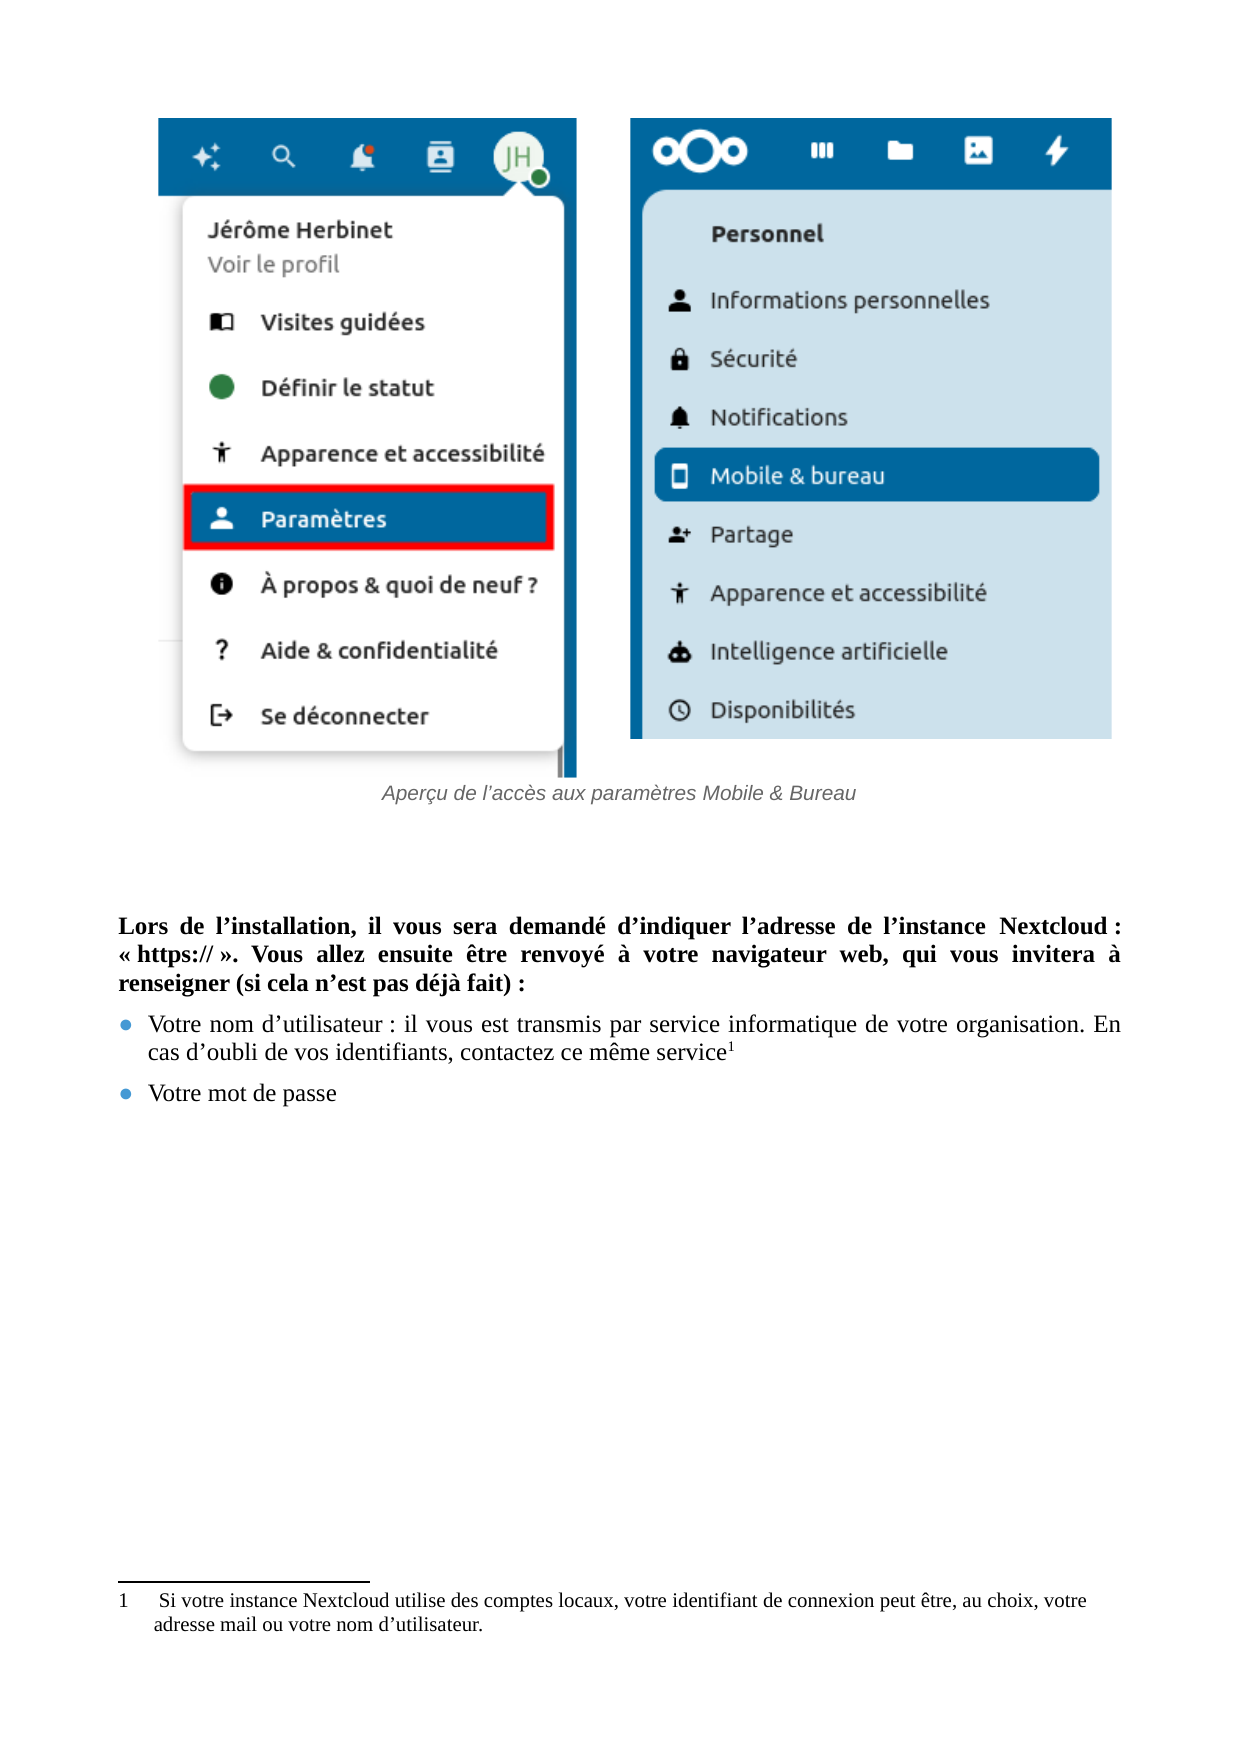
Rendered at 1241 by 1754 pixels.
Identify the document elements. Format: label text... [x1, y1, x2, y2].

list Votre mot de passe [118, 1078, 1122, 1107]
picture [193, 148, 212, 166]
picture [427, 141, 454, 167]
picture [888, 141, 913, 160]
picture [812, 143, 833, 158]
table_header [620, 118, 1122, 781]
picture [212, 143, 220, 152]
picture [211, 162, 220, 170]
picture [965, 136, 993, 164]
picture [652, 129, 748, 173]
table_cell Aperçu de l’accès aux paramètres Mobile & Bureau [118, 781, 1122, 861]
list Si votre instance Nextcloud utilise des comptes locaux, votre identifiant de connexion peut être, au choix, votre adresse mail ou votre nom d’utilisateur. [118, 1588, 1122, 1636]
picture [272, 145, 295, 167]
table_header [580, 118, 620, 781]
list Votre nom d’utilisateur : il vous est transmis par service informatique de votre organisation. En cas d’oubli de vos identifiants, contactez ce même service [118, 1009, 1122, 1066]
text Lors de l’installation, il vous sera demandé d’indiquer l’adresse de l’instance Nextcloud : « https:// ». Vous allez ensuite être renvoyé à votre navigateur web, qui vous invitera à renseigner (si cela n’est pas déjà fait) : [118, 911, 1122, 997]
picture [158, 118, 580, 781]
table_header [118, 118, 158, 781]
picture [643, 190, 1112, 739]
picture [1046, 135, 1067, 166]
picture [351, 144, 375, 171]
